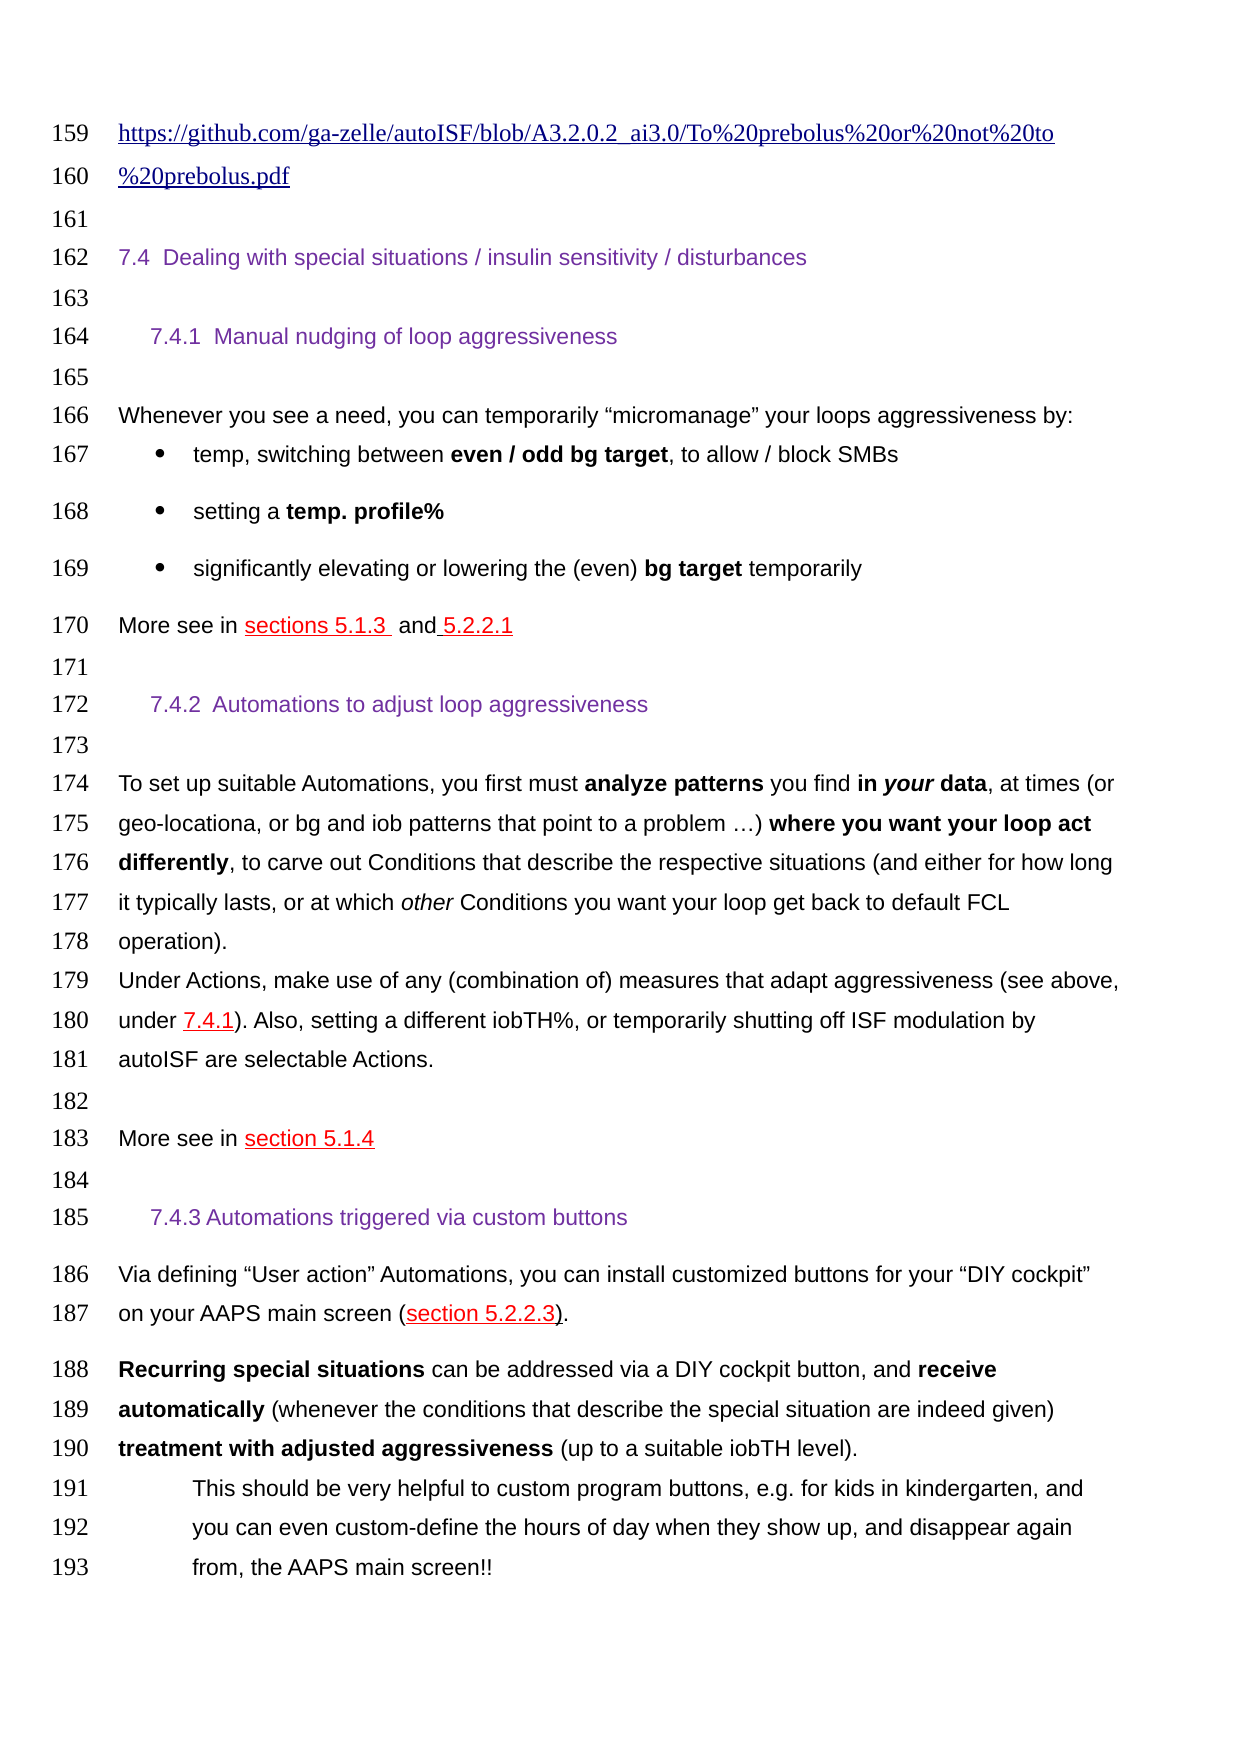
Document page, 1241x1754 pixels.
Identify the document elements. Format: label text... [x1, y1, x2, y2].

list 7.4.3 Automations triggered via custom buttons [118, 1204, 1122, 1231]
text 7.4 Dealing with special situations / insulin sensitivity / disturbances [118, 244, 1122, 270]
text https://github.com/ga-zelle/autoISF/blob/A3.2.0.2_ai3.0/To%20prebolus%20or%20not%20to%20prebolus.pdf [118, 118, 1122, 190]
text More see in section 5.1.4 [118, 1125, 1122, 1152]
text 7.4.2 Automations to adjust loop aggressiveness [118, 691, 1122, 717]
list significantly elevating or lowering the (even) bg target temporarily [156, 555, 1122, 582]
text Recurring special situations can be addressed via a DIY cockpit button, and receive automatically (whenever the conditions that describe the special situation are indeed given) treatment with adjusted aggressiveness (up to a suitable iobTH level). [118, 1356, 1122, 1461]
list setting a temp. profile% [156, 498, 1122, 525]
text Whenever you see a need, you can temporarily “micromanage” your loops aggressiveness by: [118, 402, 1122, 428]
text 7.4.1 Manual nudging of loop aggressiveness [118, 323, 1122, 349]
list Via defining “User action” Automations, you can install customized buttons for your “DIY cockpit” on your AAPS main screen (section 5.2.2.3). [118, 1261, 1122, 1326]
list This should be very helpful to custom program buttons, e.g. for kids in kindergarten, and you can even custom-define the hours of day when they show up, and disappear again from, the AAPS main screen!! [192, 1474, 1122, 1580]
text To set up suitable Automations, you first must analyze patterns you find in your data, at times (or geo-locationa, or bg and iob patterns that point to a problem …) where you want your loop act differently, to carve out Conditions that describe the respective situations (and either for how long it typically lasts, or at which other Conditions you want your loop get back to default FCL operation). [118, 770, 1122, 954]
text More see in sections 5.1.3 and 5.2.2.1 [118, 612, 1122, 638]
list temp, switching between even / odd bg target, to allow / block SMBs [156, 441, 1122, 468]
text Under Actions, make use of any (combination of) measures that adapt aggressiveness (see above, under 7.4.1). Also, setting a different iobTH%, or temporarily shutting off ISF modulation by autoISF are selectable Actions. [118, 967, 1122, 1073]
